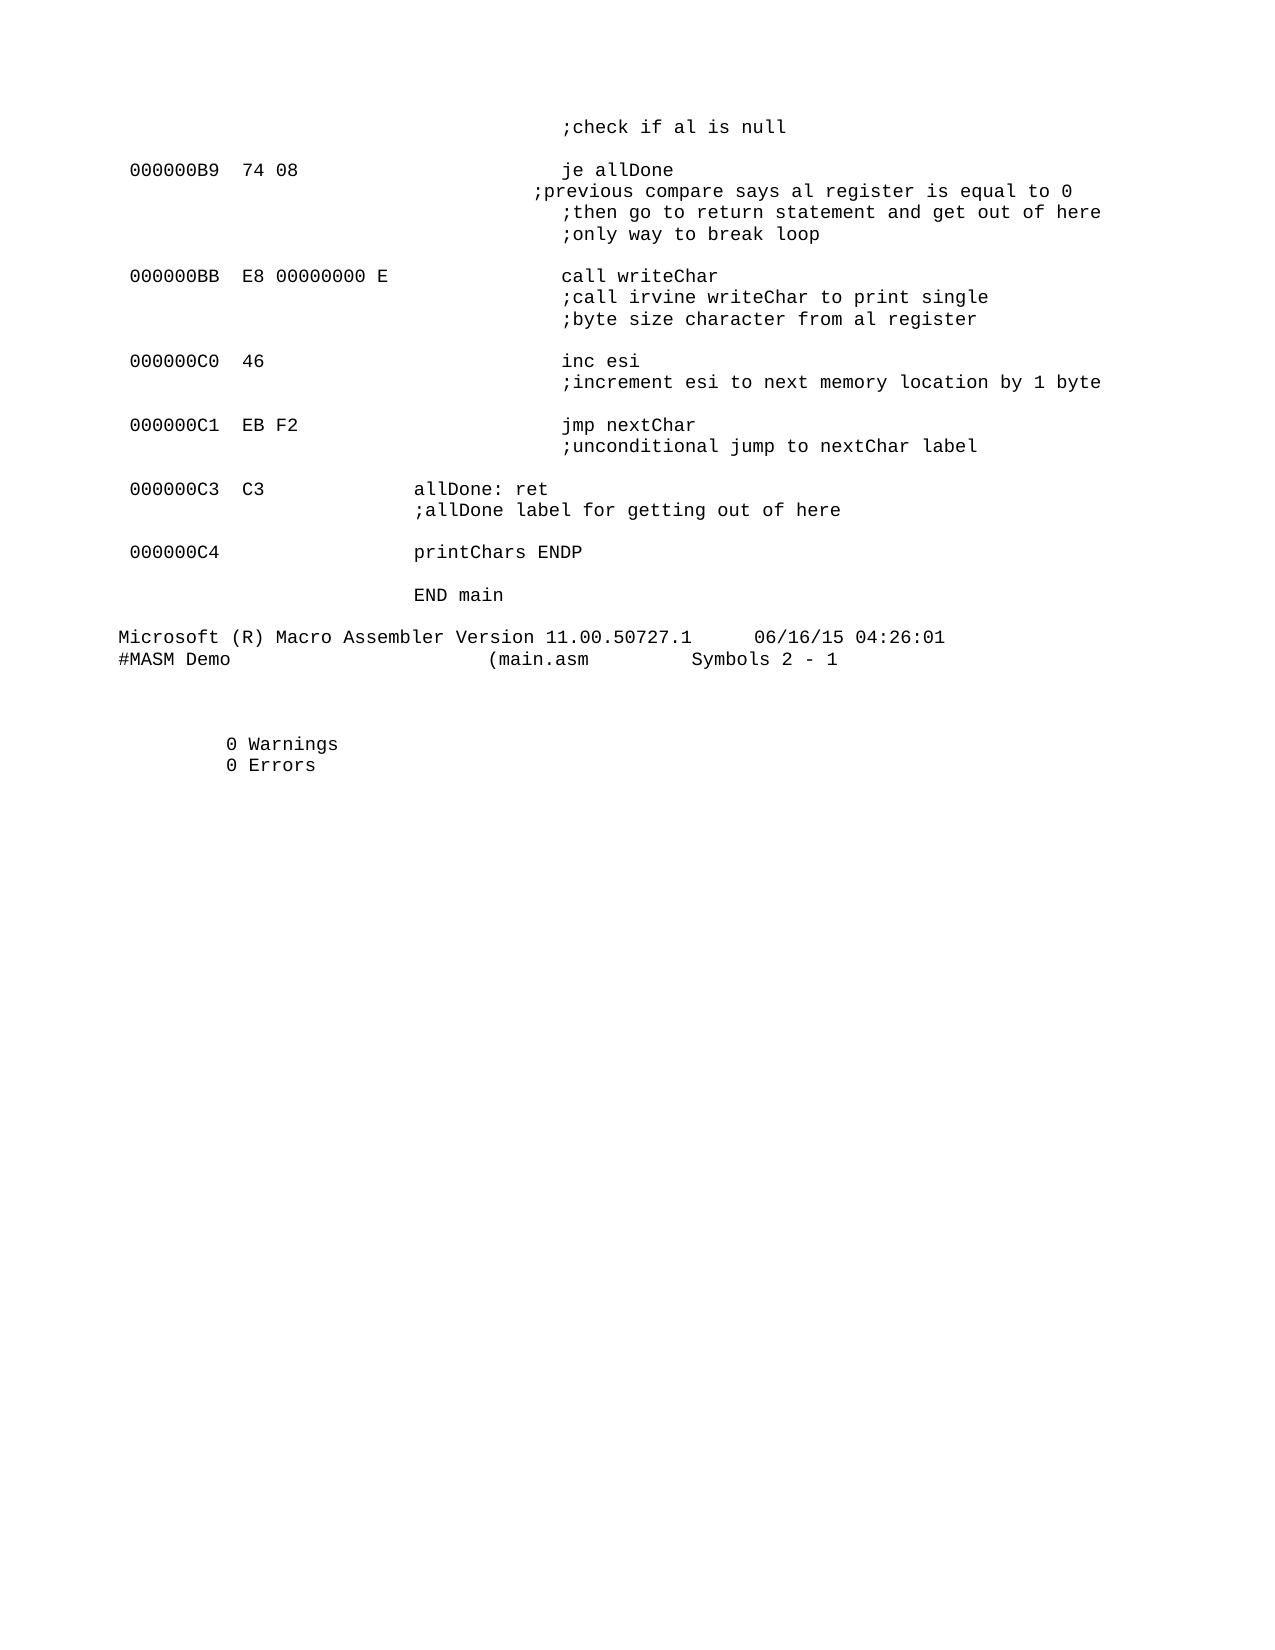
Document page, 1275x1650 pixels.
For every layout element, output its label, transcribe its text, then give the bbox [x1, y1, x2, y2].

text 000000C3 C3 allDone: ret [118, 479, 1157, 501]
text 0 Warnings [118, 734, 1157, 756]
text ;byte size character from al register [118, 309, 1157, 331]
text Microsoft (R) Macro Assembler Version 11.00.50727.1 06/16/15 04:26:01 [118, 628, 1157, 649]
text END main [118, 586, 1157, 607]
text ;then go to return statement and get out of here [118, 203, 1157, 224]
text ;call irvine writeChar to print single [118, 288, 1157, 309]
text ;previous compare says al register is equal to 0 [118, 182, 1157, 203]
text 000000C1 EB F2 jmp nextChar [118, 416, 1157, 437]
text ;allDone label for getting out of here [118, 501, 1157, 522]
text ;only way to break loop [118, 224, 1157, 246]
text 0 Errors [118, 756, 1157, 777]
text 000000B9 74 08 je allDone [118, 161, 1157, 182]
text 000000BB E8 00000000 E call writeChar [118, 267, 1157, 288]
text 000000C4 printChars ENDP [118, 543, 1157, 564]
text ;increment esi to next memory location by 1 byte [118, 373, 1157, 394]
text 000000C0 46 inc esi [118, 352, 1157, 373]
text #MASM Demo (main.asm Symbols 2 - 1 [118, 649, 1157, 671]
text ;check if al is null [118, 118, 1157, 139]
text ;unconditional jump to nextChar label [118, 437, 1157, 458]
